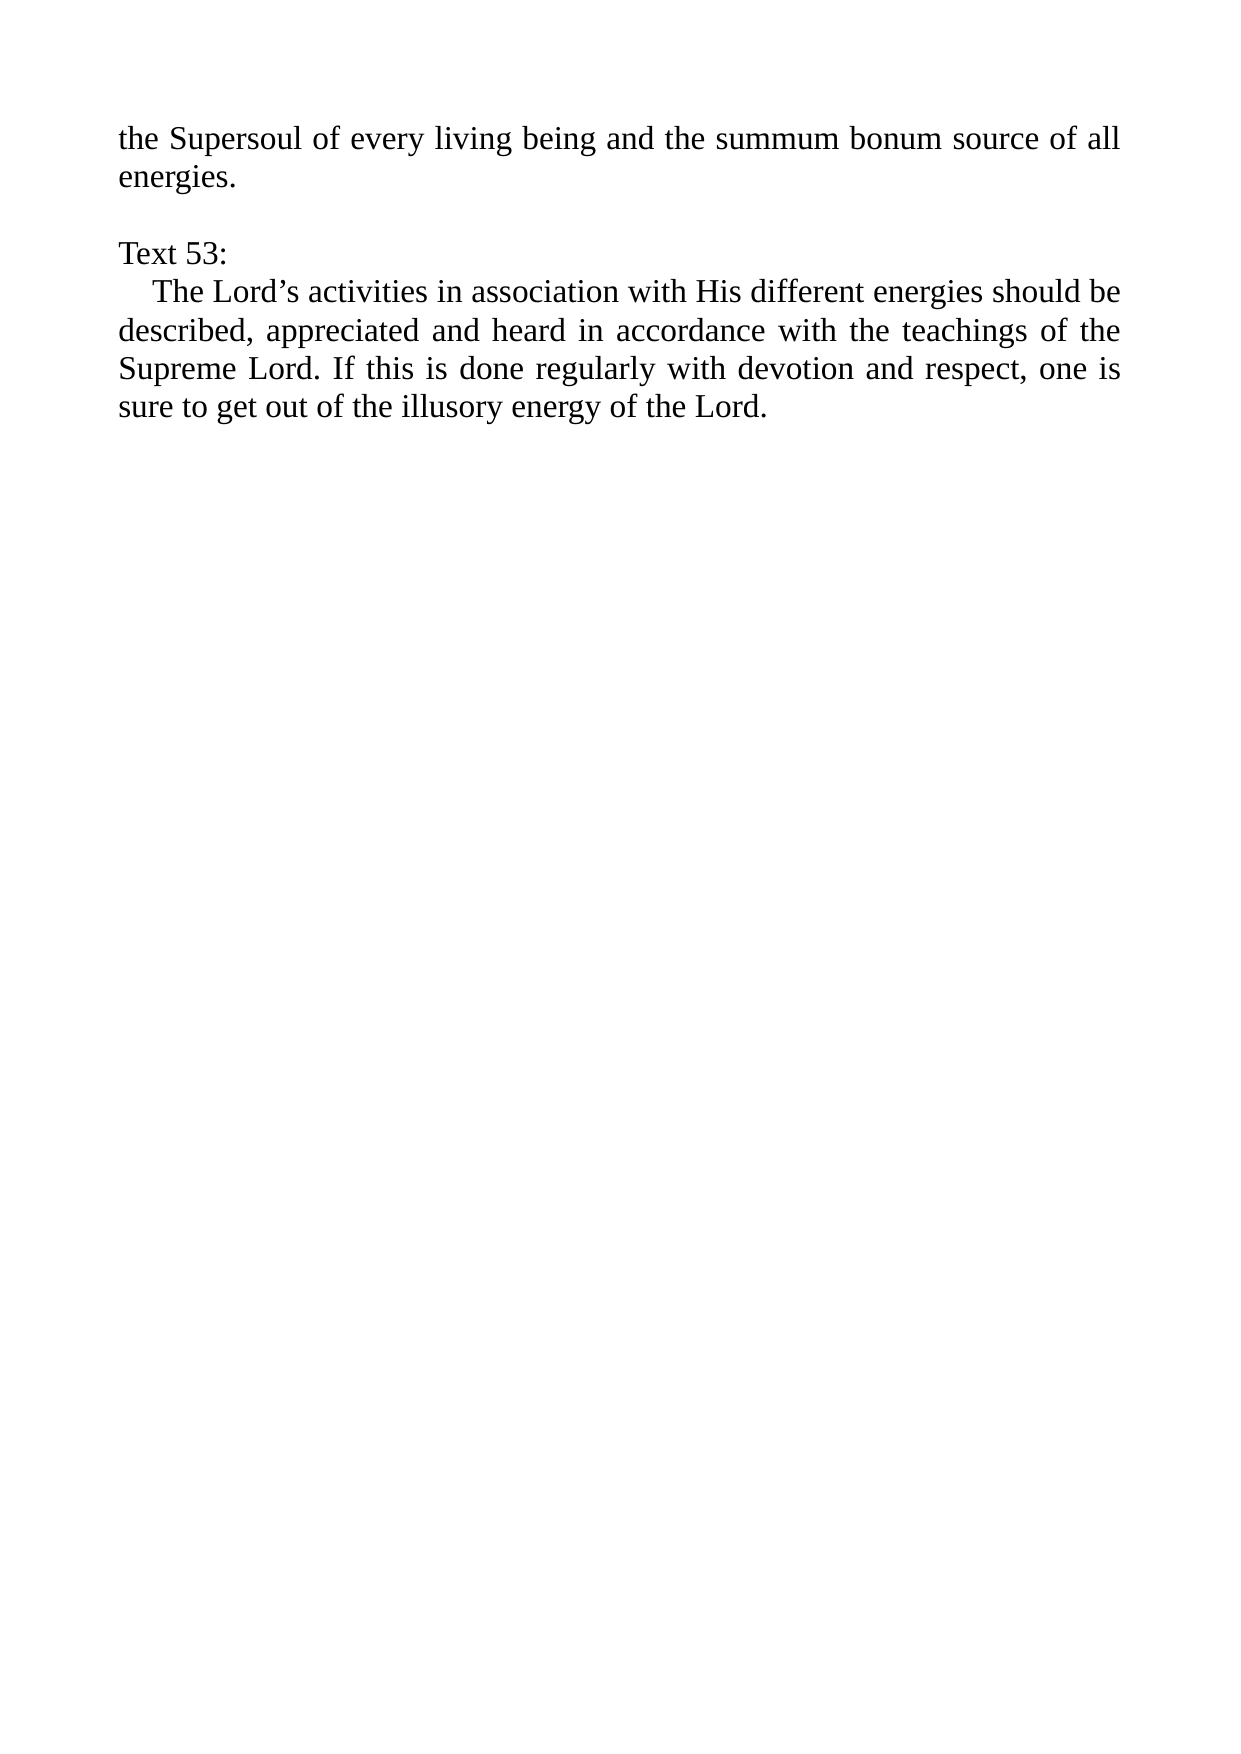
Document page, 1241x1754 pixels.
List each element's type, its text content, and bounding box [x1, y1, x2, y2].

text the Supersoul of every living being and the summum bonum source of all energies. [118, 118, 1122, 195]
text Text 53: [118, 233, 1122, 271]
text The Lord’s activities in association with His different energies should be described, appreciated and heard in accordance with the teachings of the Supreme Lord. If this is done regularly with devotion and respect, one is sure to get out of the illusory energy of the Lord. [118, 271, 1122, 425]
